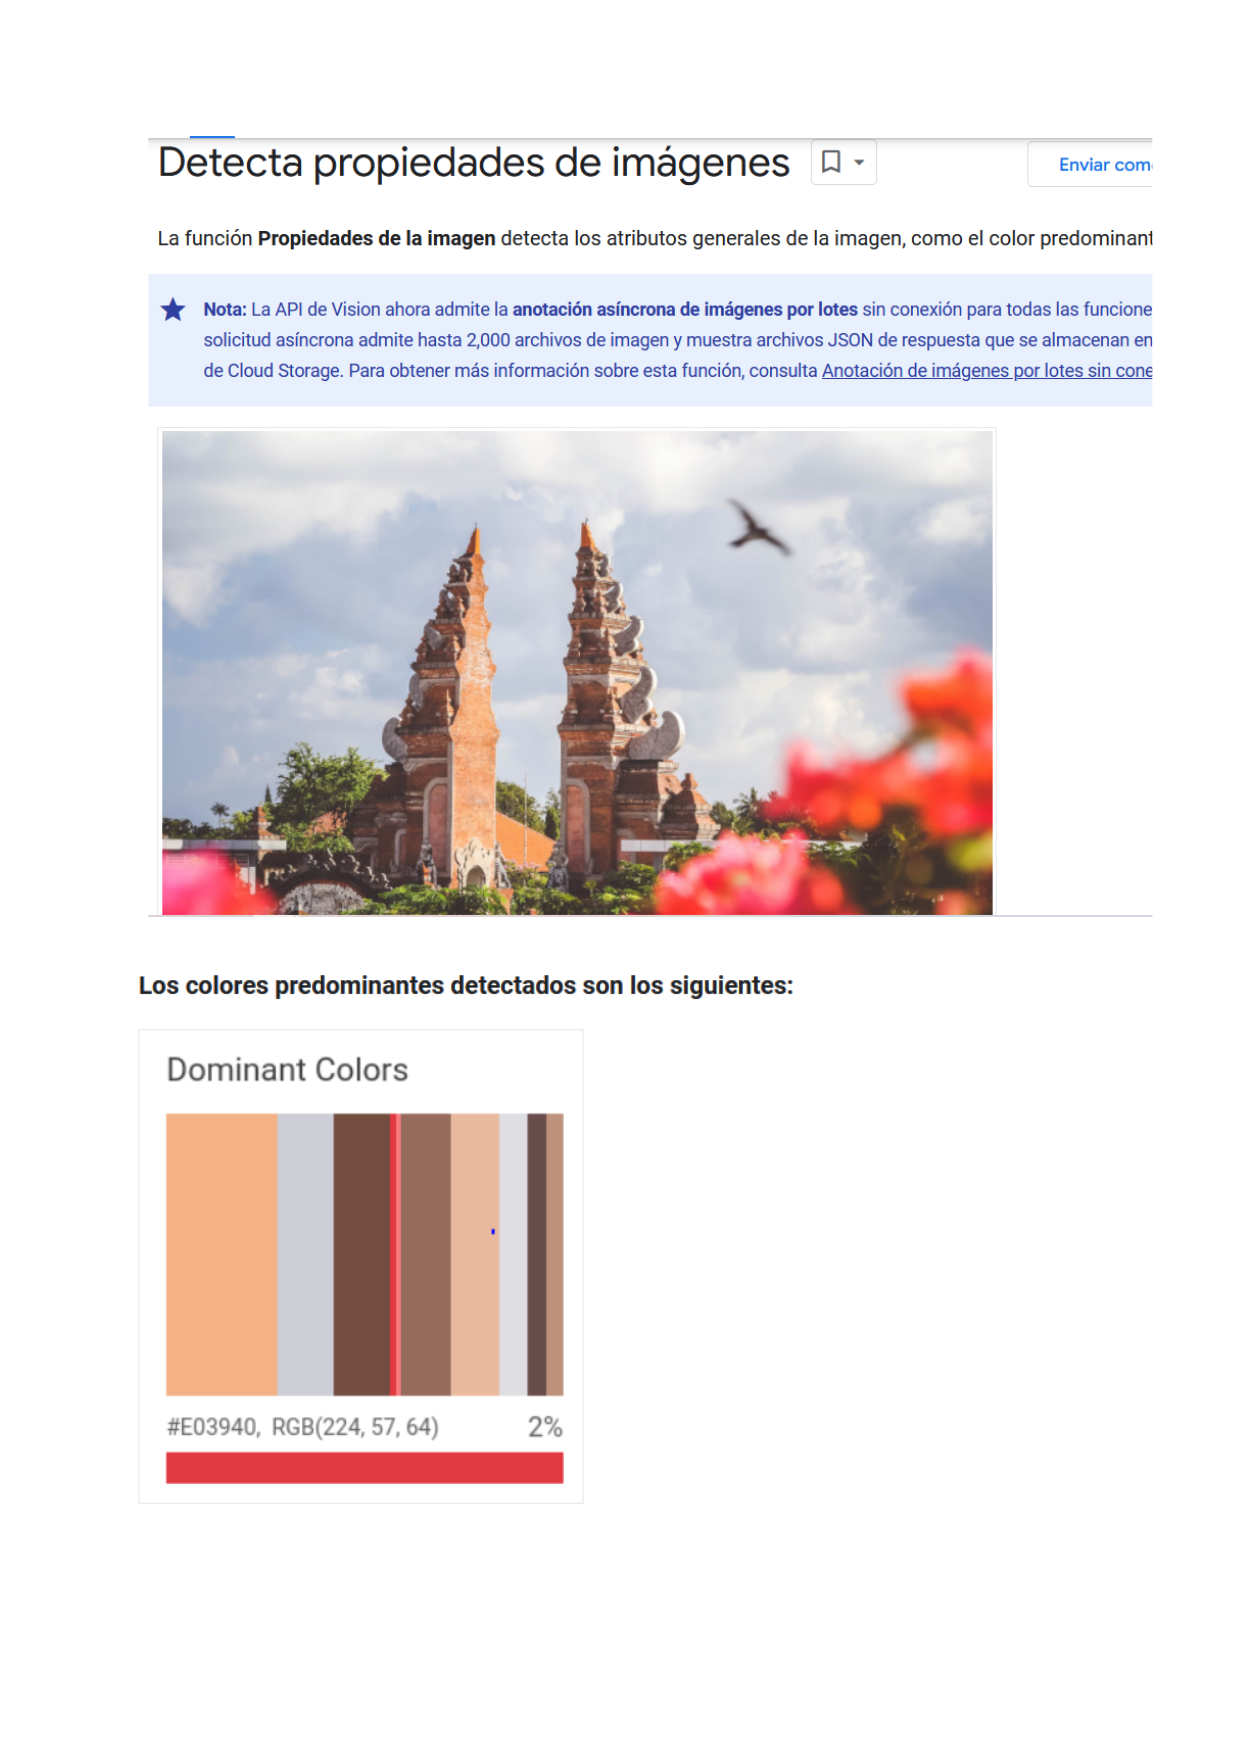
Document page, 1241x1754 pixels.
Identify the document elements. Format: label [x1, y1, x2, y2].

picture [122, 959, 987, 1558]
picture [148, 133, 1153, 917]
